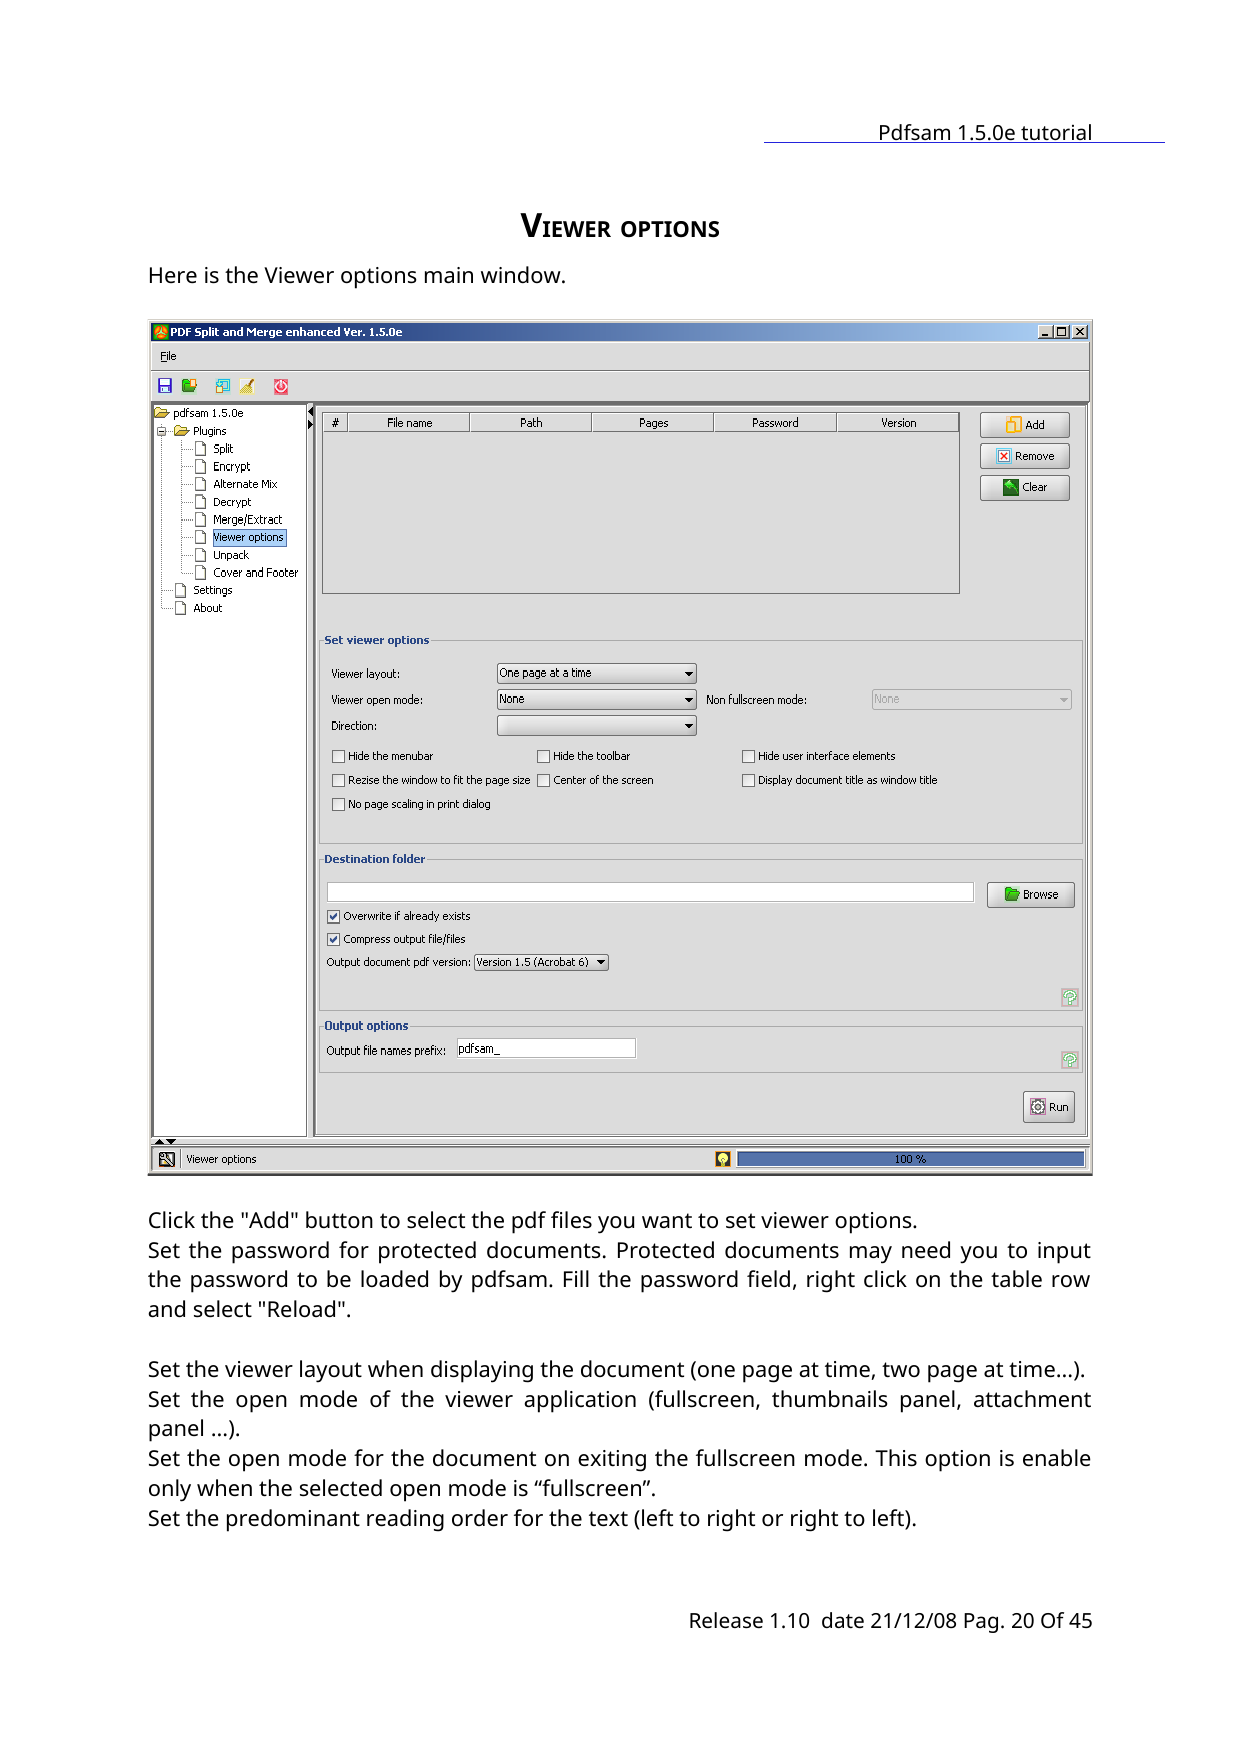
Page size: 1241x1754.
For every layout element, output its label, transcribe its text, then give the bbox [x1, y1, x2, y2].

text Click the "Add" button to select the pdf files you want to set viewer options. [148, 1205, 1093, 1235]
text Set the open mode for the document on exiting the fullscreen mode. This option is enable only when the selected open mode is “fullscreen”. [148, 1443, 1093, 1503]
text Here is the Viewer options main window. [148, 260, 1093, 290]
text Set the predominant reading order for the text (left to right or right to left). [148, 1503, 1093, 1533]
text Set the viewer layout when displaying the document (one page at time, two page at time...). [148, 1354, 1093, 1384]
text Viewer options [148, 202, 1093, 247]
text Set the open mode of the viewer application (fullscreen, thumbnails panel, attachment panel ...). [148, 1384, 1093, 1443]
text Set the password for protected documents. Protected documents may need you to input the password to be loaded by pdfsam. Fill the password field, right click on the table row and select "Reload". [148, 1235, 1093, 1324]
picture [147, 319, 1093, 1176]
